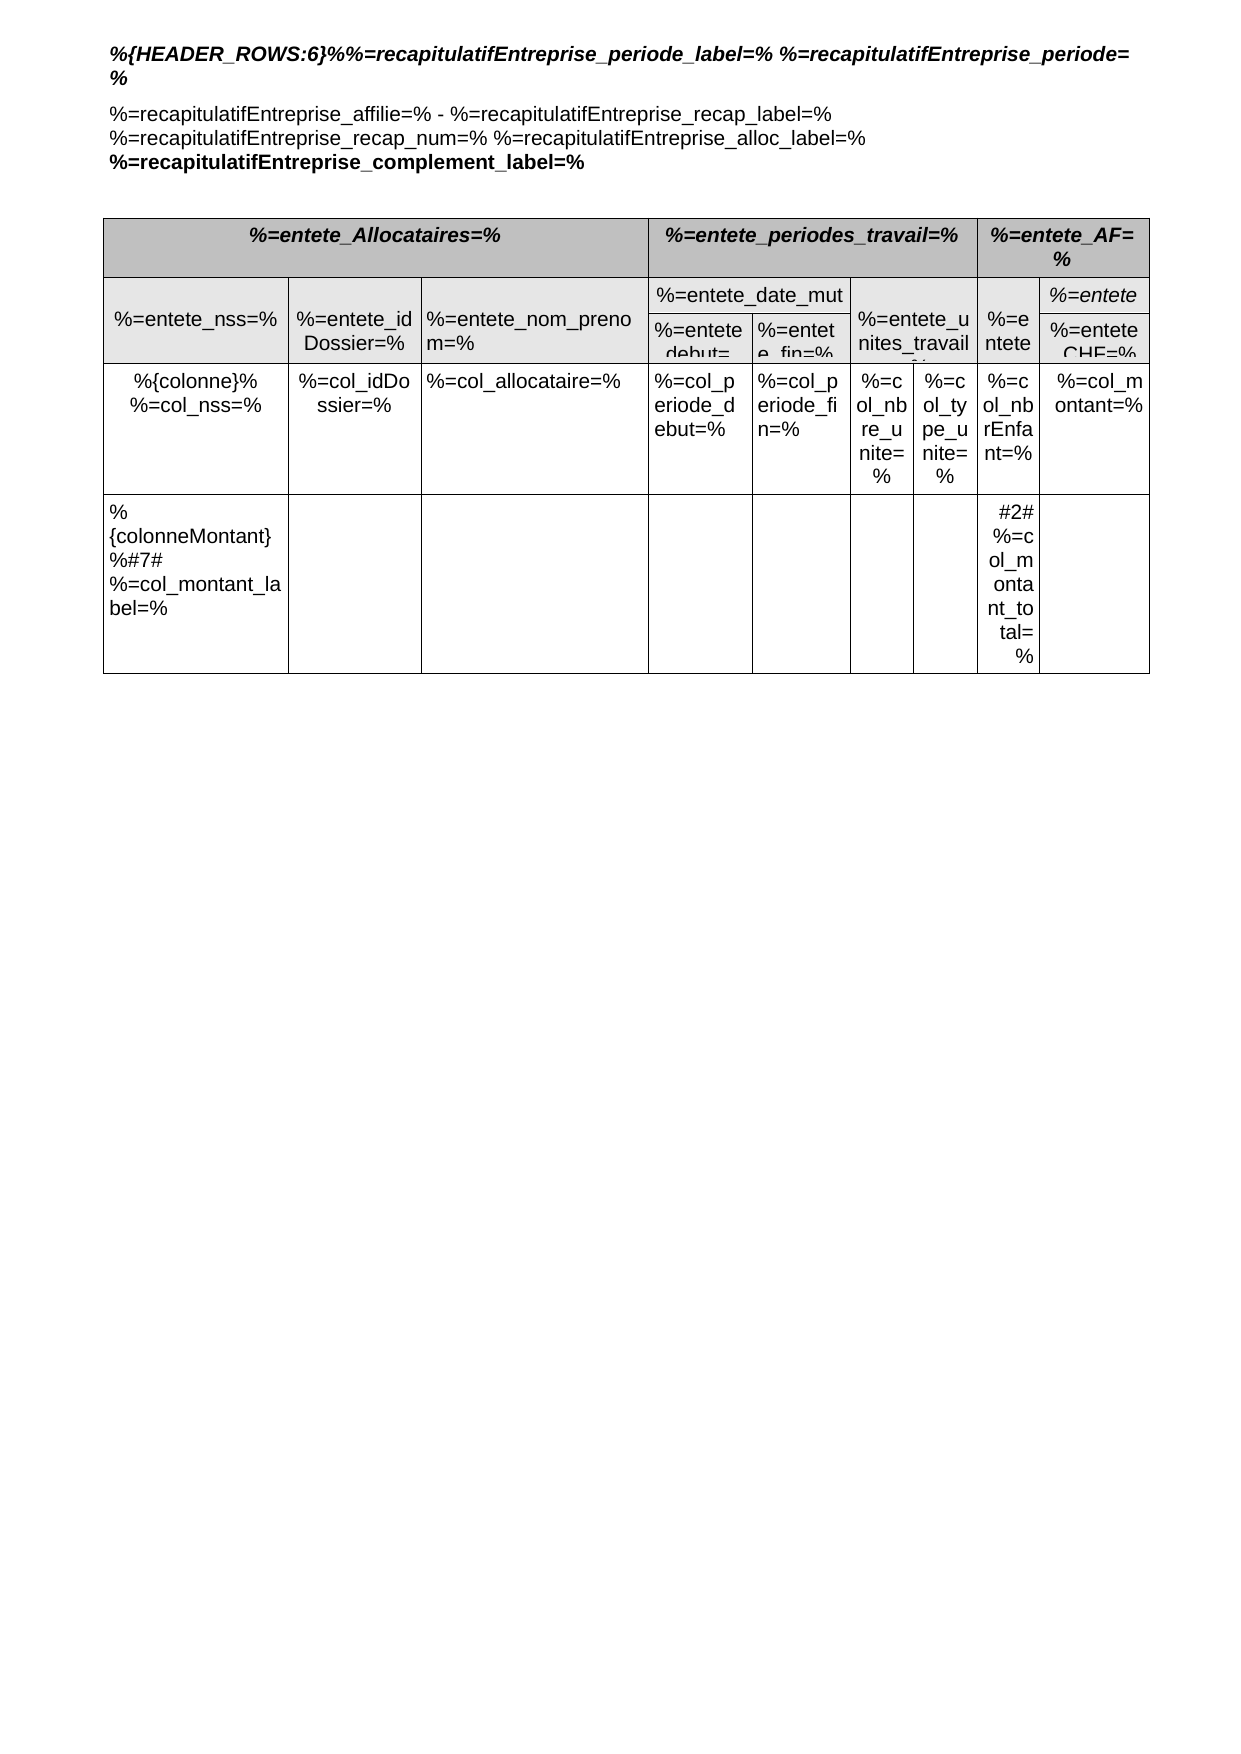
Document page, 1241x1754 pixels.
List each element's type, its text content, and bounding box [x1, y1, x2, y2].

table_cell [422, 495, 648, 673]
table_cell %=entete_idDossier=% [289, 278, 421, 363]
table_cell %=entete_CHF=% [1040, 314, 1149, 363]
table_cell [289, 495, 421, 673]
table_cell [649, 192, 977, 217]
table_cell [977, 192, 1149, 217]
table_cell %=entete_date_mutation=% [649, 278, 850, 312]
table_cell [1040, 495, 1149, 673]
table_cell %=entete_montant=% [1040, 278, 1149, 312]
table_cell %=entete_debut=% [649, 314, 752, 363]
table_header %{HEADER_ROWS:6}%%=recapitulatifEntreprise_periode_label=% %=recapitulatifEntreprise_periode=% [103, 36, 1149, 96]
table_cell %=col_periode_debut=% [649, 364, 752, 494]
table_cell #2#%=col_montant_total=% [978, 495, 1039, 673]
table_cell %=entete_periodes_travail=% [649, 219, 977, 277]
table_cell %=col_allocataire=% [422, 364, 648, 494]
table_cell [851, 495, 913, 673]
table_cell [753, 495, 850, 673]
table_cell [649, 495, 752, 673]
table_cell %=entete_nss=% [104, 278, 288, 363]
table_cell [103, 192, 648, 217]
table_cell [914, 495, 977, 673]
table_cell %=entete_nom_prenom=% [422, 278, 648, 363]
table_cell %=col_idDossier=% [289, 364, 421, 494]
table_cell %{colonneMontant}%#7#%=col_montant_label=% [104, 495, 288, 673]
table_cell %=col_periode_fin=% [753, 364, 850, 494]
table_cell %{colonne}%%=col_nss=% [104, 364, 288, 494]
table_cell %=entete_AF=% [978, 219, 1149, 277]
table_cell %=entete_unites_travail=% [851, 278, 977, 363]
table_cell %=entete_nbr_enfant=% [978, 278, 1039, 363]
table_cell %=entete_Allocataires=% [104, 219, 648, 277]
table_cell %=recapitulatifEntreprise_affilie=% - %=recapitulatifEntreprise_recap_label=% %=recapitulatifEntreprise_recap_num=% %=recapitulatifEntreprise_alloc_label=%%=recapitulatifEntreprise_complement_label=% [103, 96, 1149, 192]
table_cell %=col_montant=% [1040, 364, 1149, 494]
table_cell %=col_nbre_unite=% [851, 364, 913, 494]
table_cell %=col_type_unite=% [914, 364, 977, 494]
table_cell %=entete_fin=% [753, 314, 850, 363]
table_cell %=col_nbrEnfant=% [978, 364, 1039, 494]
